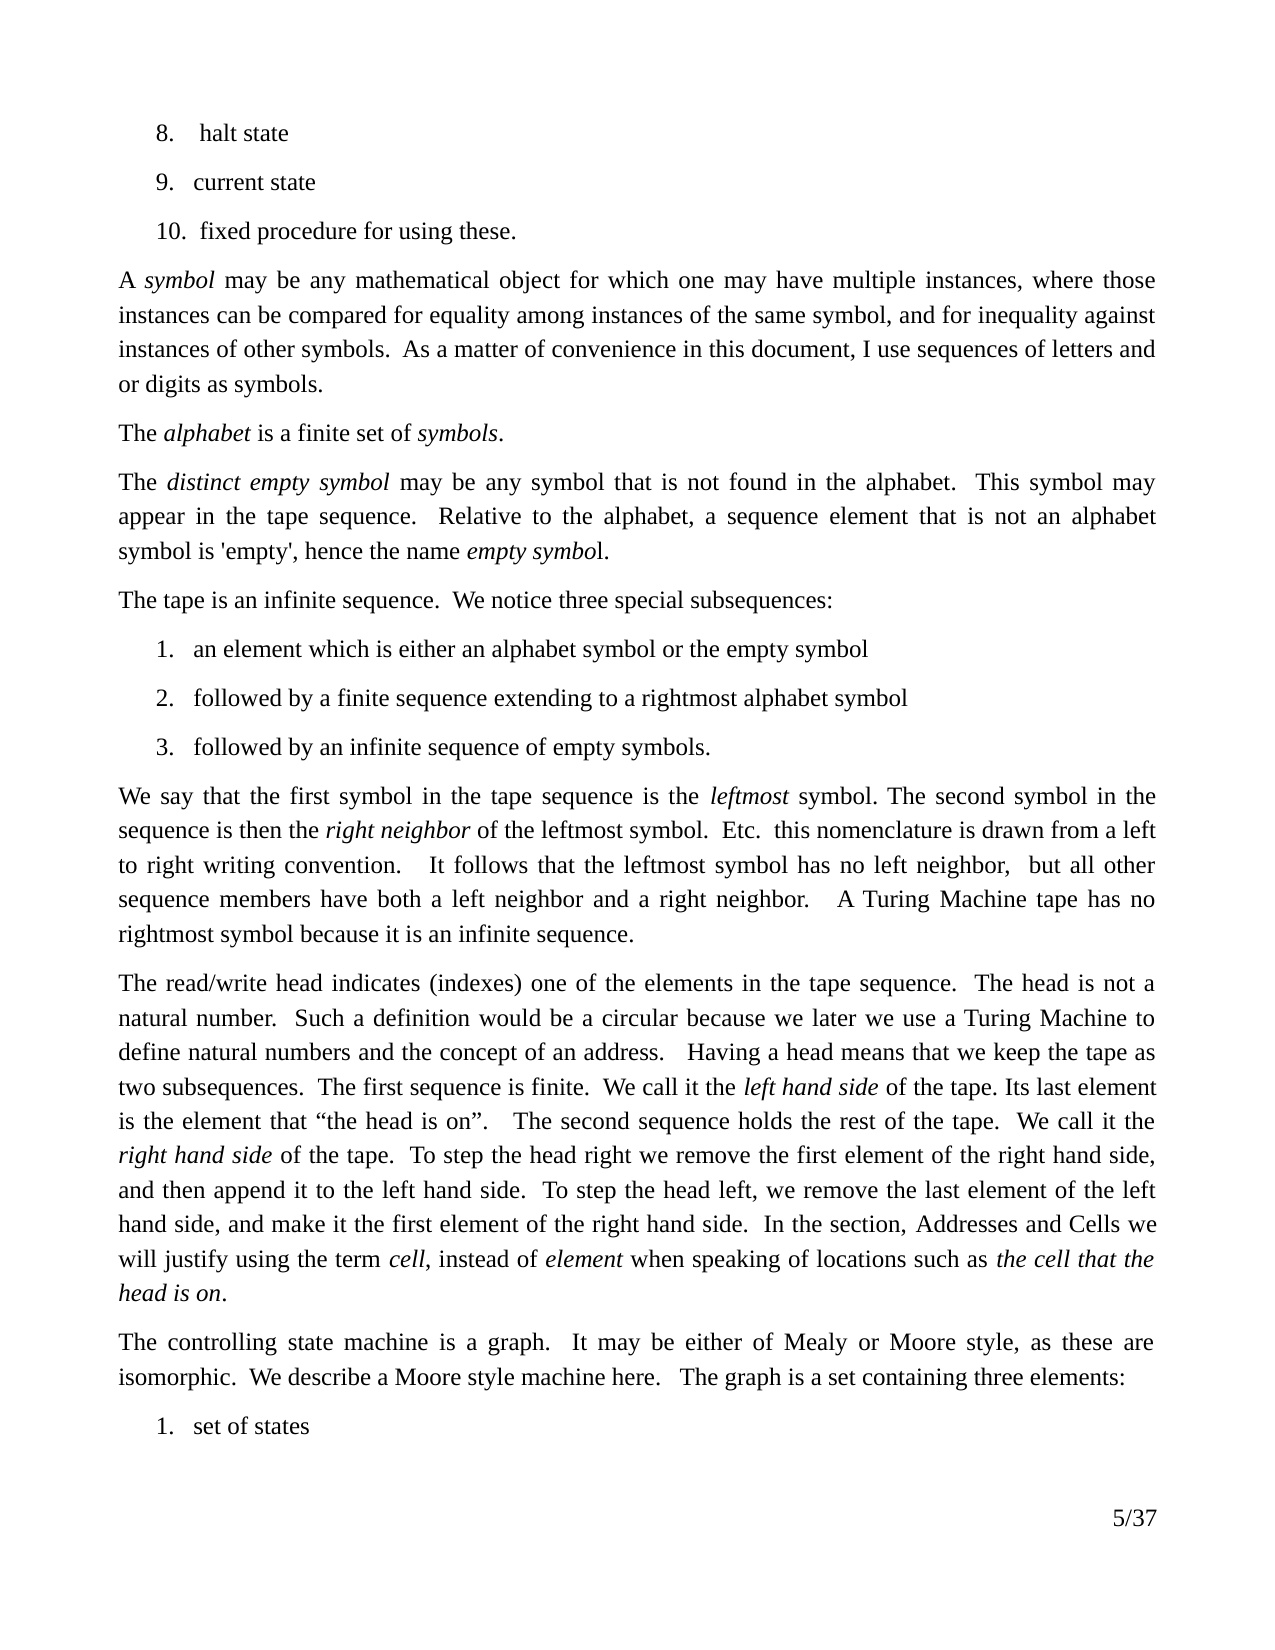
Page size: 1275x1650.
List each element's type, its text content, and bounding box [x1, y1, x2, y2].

list followed by an infinite sequence of empty symbols. [156, 732, 1157, 761]
list set of states [156, 1411, 1157, 1440]
list followed by a finite sequence extending to a rightmost alphabet symbol [156, 683, 1157, 712]
list current state [156, 167, 1157, 196]
list an element which is either an alphabet symbol or the empty symbol [156, 634, 1157, 663]
text We say that the first symbol in the tape sequence is the leftmost symbol. The second symbol in the sequence is then the right neighbor of the leftmost symbol. Etc. this nomenclature is drawn from a left to right writing convention. It follows that the leftmost symbol has no left neighbor, but all other sequence members have both a left neighbor and a right neighbor. A Turing Machine tape has no rightmost symbol because it is an infinite sequence. [118, 781, 1157, 948]
text The read/write head indicates (indexes) one of the elements in the tape sequence. The head is not a natural number. Such a definition would be a circular because we later we use a Turing Machine to define natural numbers and the concept of an address. Having a head means that we keep the tape as two subsequences. The first sequence is finite. We call it the left hand side of the tape. Its last element is the element that “the head is on”. The second sequence holds the rest of the tape. We call it the right hand side of the tape. To step the head right we remove the first element of the right hand side, and then append it to the left hand side. To step the head left, we remove the last element of the left hand side, and make it the first element of the right hand side. In the section, Addresses and Cells we will justify using the term cell, instead of element when speaking of locations such as the cell that the head is on. [118, 968, 1157, 1307]
text The distinct empty symbol may be any symbol that is not found in the alphabet. This symbol may appear in the tape sequence. Relative to the alphabet, a sequence element that is not an alphabet symbol is 'empty', hence the name empty symbol. [118, 467, 1157, 564]
text The controlling state machine is a graph. It may be either of Mealy or Moore style, as these are isomorphic. We describe a Moore style machine here. The graph is a set containing three elements: [118, 1327, 1157, 1391]
list halt state [156, 118, 1157, 147]
text A symbol may be any mathematical object for which one may have multiple instances, where those instances can be compared for equality among instances of the same symbol, and for inequality against instances of other symbols. As a matter of convenience in this document, I use sequences of letters and or digits as symbols. [118, 265, 1157, 397]
text The alphabet is a finite set of symbols. [118, 418, 1157, 447]
list fixed procedure for using these. [156, 216, 1157, 245]
text The tape is an infinite sequence. We notice three special subsequences: [118, 585, 1157, 614]
